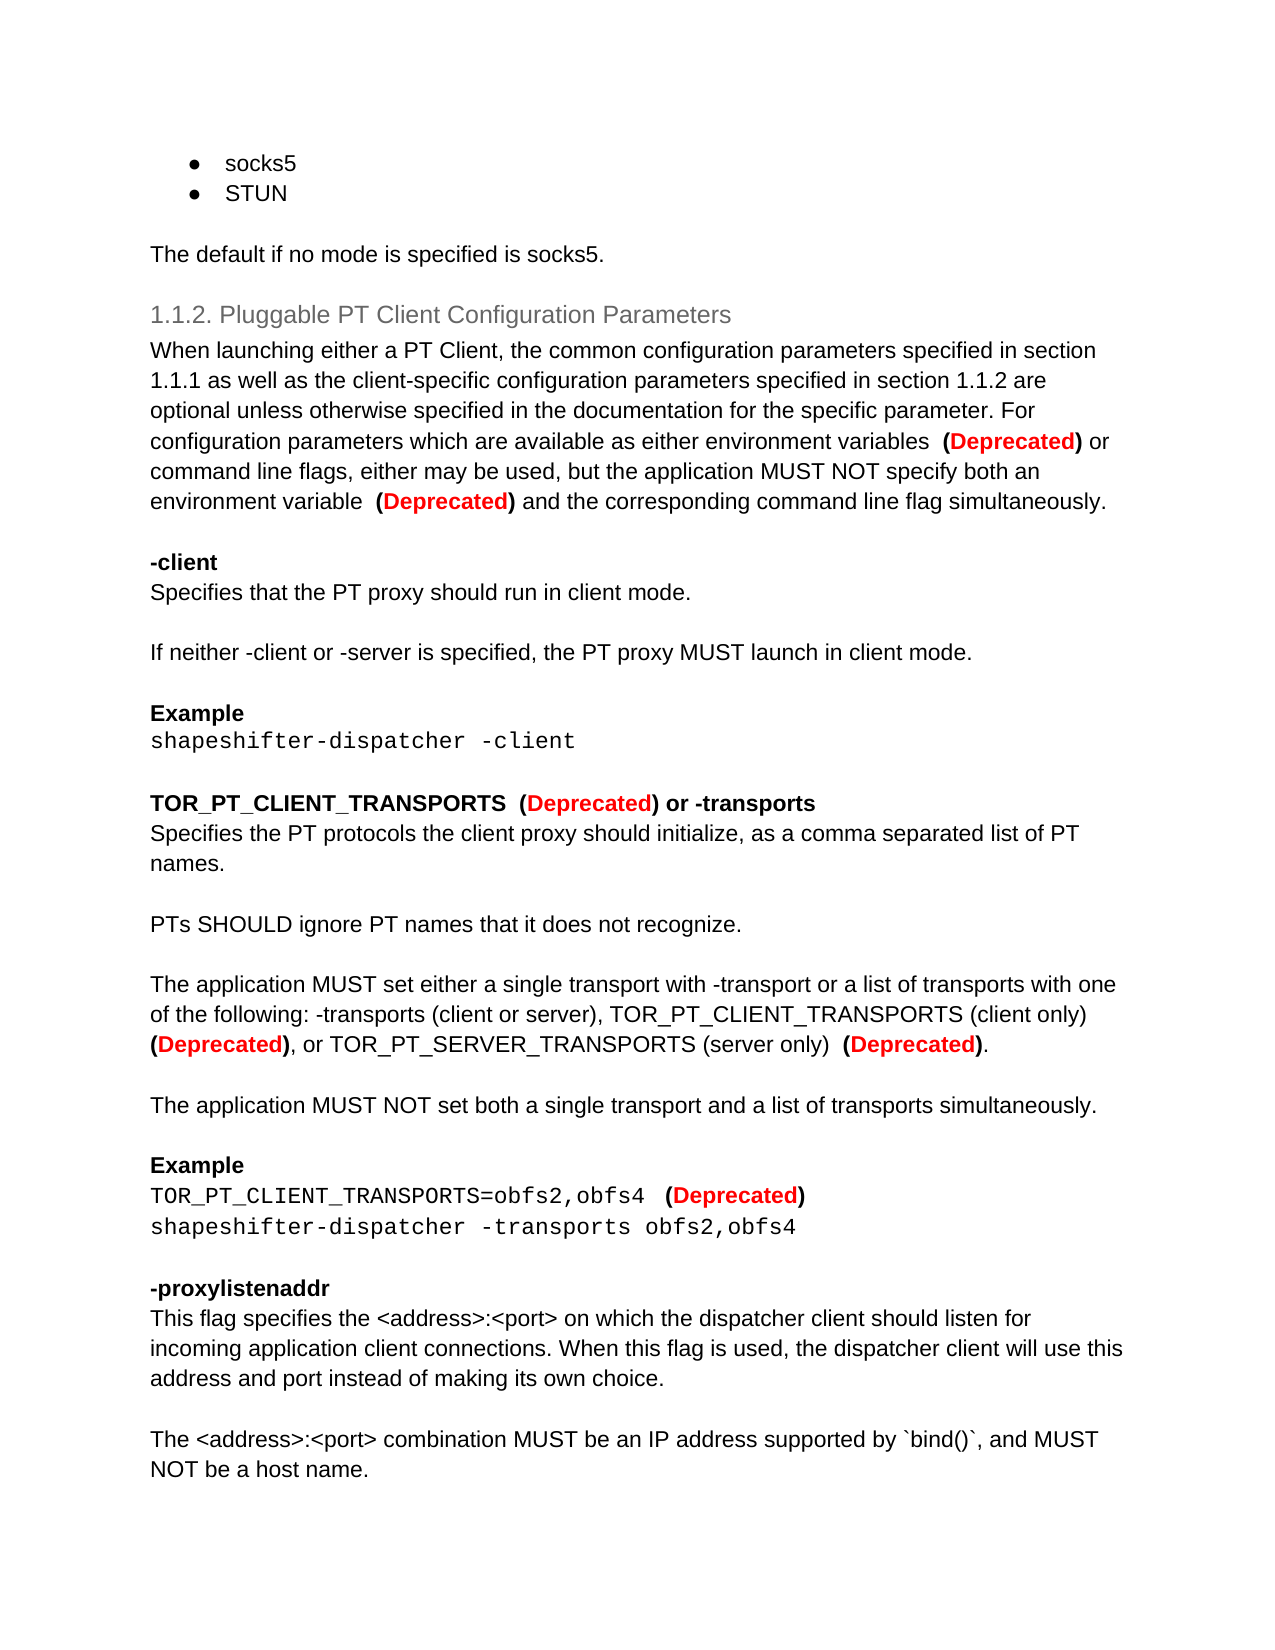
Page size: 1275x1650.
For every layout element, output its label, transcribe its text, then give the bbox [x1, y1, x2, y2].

list socks5 [187, 150, 1125, 176]
text PTs SHOULD ignore PT names that it does not recognize. [150, 911, 1125, 967]
text -client [150, 548, 1125, 575]
text The application MUST set either a single transport with -transport or a list of transports with one of the following: -transports (client or server), TOR_PT_CLIENT_TRANSPORTS (client only) (Deprecated), or TOR_PT_SERVER_TRANSPORTS (server only) (Deprecated). [150, 971, 1125, 1058]
text TOR_PT_CLIENT_TRANSPORTS (Deprecated) or -transports [150, 790, 1125, 816]
text Example [150, 1152, 1125, 1179]
text The default if no mode is specified is socks5. [150, 241, 1125, 267]
text shapeshifter-dispatcher -transports obfs2,obfs4 [150, 1215, 1125, 1241]
text Example [150, 699, 1125, 726]
text Specifies that the PT proxy should run in client mode. [150, 579, 1125, 605]
text The application MUST NOT set both a single transport and a list of transports simultaneously. [150, 1092, 1125, 1118]
text This flag specifies the <address>:<port> on which the dispatcher client should listen for incoming application client connections. When this flag is used, the dispatcher client will use this address and port instead of making its own choice. The <address>:<port> combination MUST be an IP address supported by `bind()`, and MUST NOT be a host name. [150, 1305, 1125, 1482]
text Specifies the PT protocols the client proxy should initialize, as a comma separated list of PT names. [150, 820, 1125, 877]
text When launching either a PT Client, the common configuration parameters specified in section 1.1.1 as well as the client-specific configuration parameters specified in section 1.1.2 are optional unless otherwise specified in the documentation for the specific parameter. For configuration parameters which are available as either environment variables (Deprecated) or command line flags, either may be used, but the application MUST NOT specify both an environment variable (Deprecated) and the corresponding command line flag simultaneously. [150, 337, 1125, 514]
text If neither -client or -server is specified, the PT proxy MUST launch in client mode. [150, 639, 1125, 666]
text -proxylistenaddr [150, 1274, 1125, 1301]
text TOR_PT_CLIENT_TRANSPORTS=obfs2,obfs4 (Deprecated) [150, 1182, 1125, 1211]
list STUN [187, 180, 1125, 207]
subtitle 1.1.2. Pluggable PT Client Configuration Parameters [150, 300, 1125, 329]
text shapeshifter-dispatcher -client [150, 730, 1125, 756]
